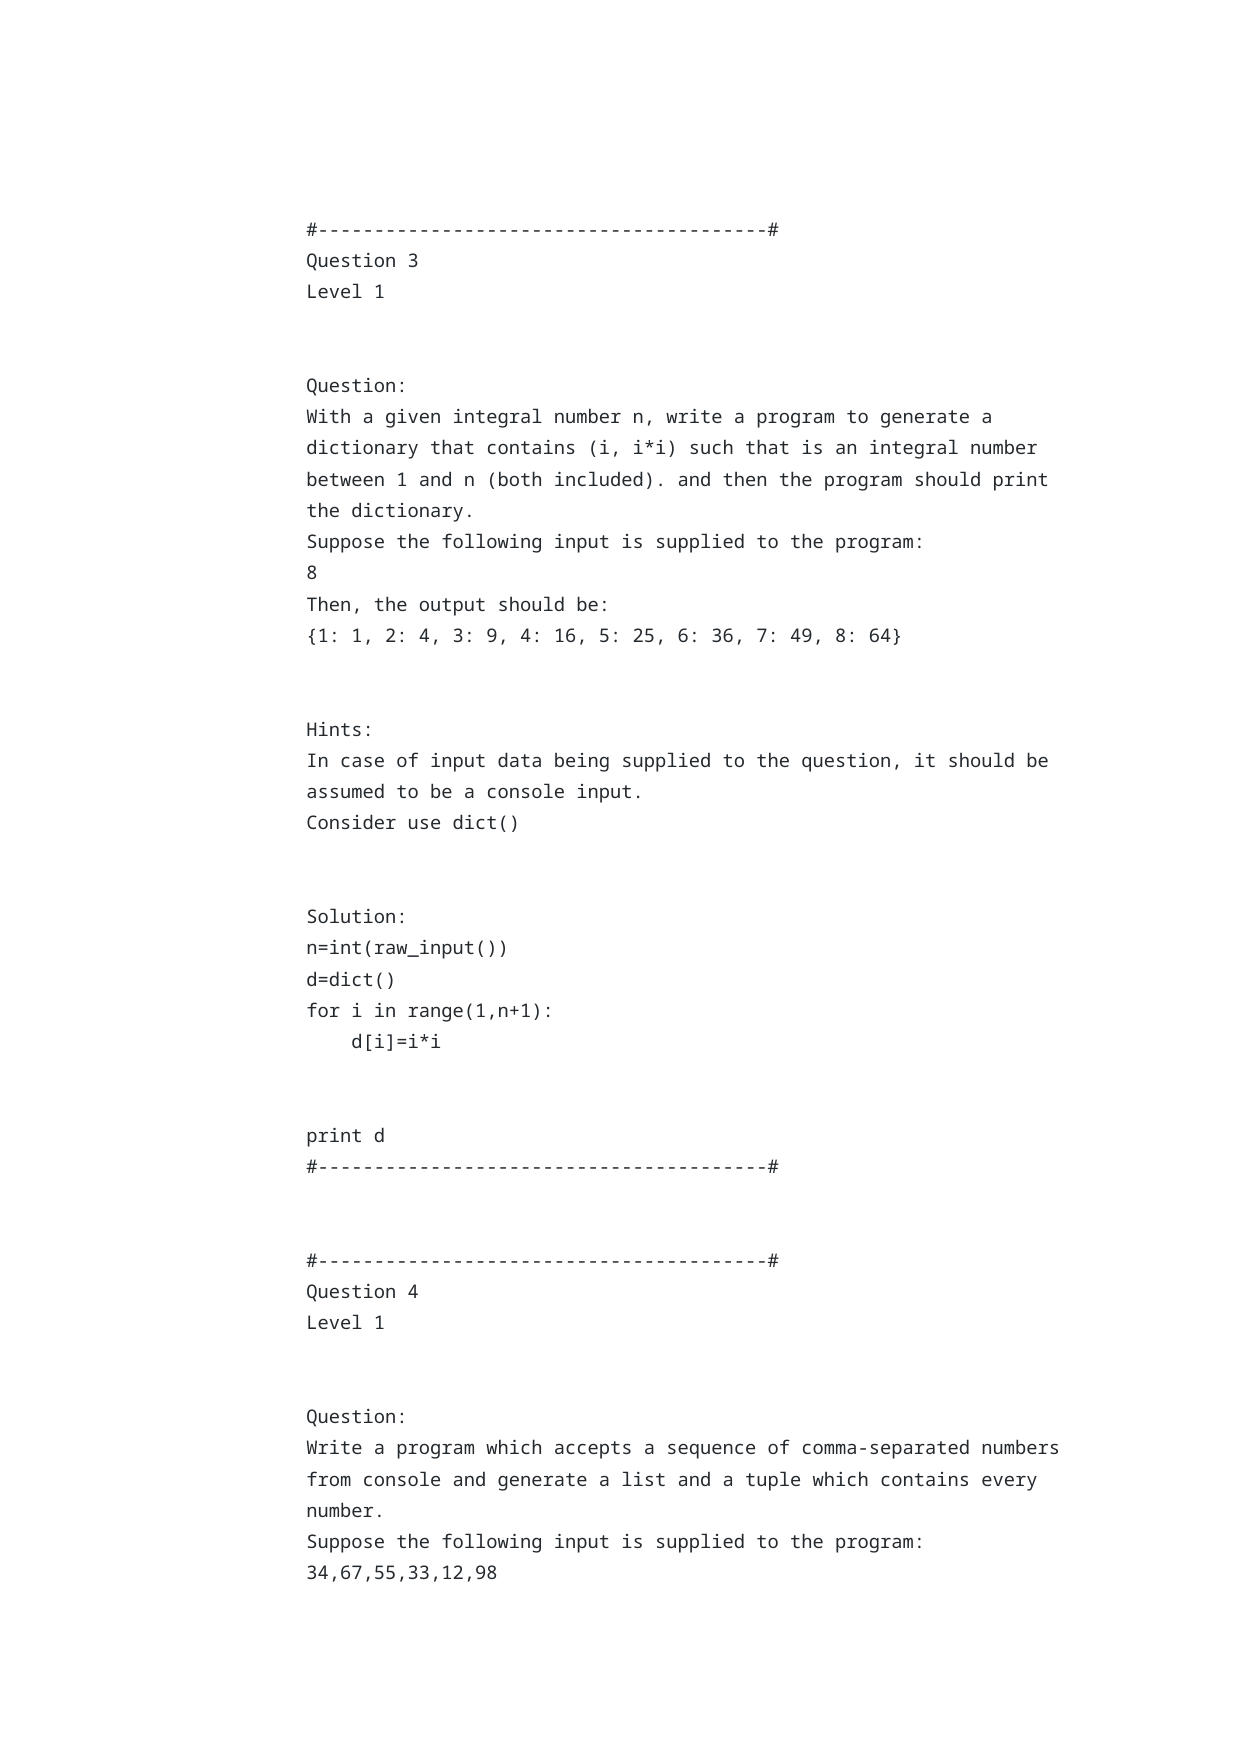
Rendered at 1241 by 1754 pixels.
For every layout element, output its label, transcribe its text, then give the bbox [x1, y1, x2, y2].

table_cell [146, 1116, 291, 1148]
table_cell [146, 273, 291, 304]
table_cell [146, 1335, 291, 1398]
table_cell [291, 835, 1091, 898]
table_cell [146, 585, 291, 616]
table_cell d[i]=i*i [291, 1023, 1091, 1054]
table_cell [146, 1554, 291, 1585]
table_cell 34,67,55,33,12,98 [291, 1554, 1091, 1585]
table_cell [146, 366, 291, 398]
table_cell [146, 898, 291, 929]
table_cell Solution: [291, 898, 1091, 929]
table_cell [291, 1335, 1091, 1398]
table_cell [146, 929, 291, 960]
table_cell #----------------------------------------# [291, 1241, 1091, 1273]
table_cell [146, 304, 291, 366]
table_cell print d [291, 1116, 1091, 1148]
table_cell #----------------------------------------# [291, 210, 1091, 241]
table_cell Then, the output should be: [291, 585, 1091, 616]
table_cell [146, 960, 291, 991]
table_cell [291, 148, 1091, 210]
table_cell [291, 304, 1091, 366]
table_cell {1: 1, 2: 4, 3: 9, 4: 16, 5: 25, 6: 36, 7: 49, 8: 64} [291, 616, 1091, 648]
table_cell [146, 1148, 291, 1179]
table_cell Question: [291, 1398, 1091, 1429]
table_cell [146, 710, 291, 741]
table_cell Write a program which accepts a sequence of comma-separated numbers from console and generate a list and a tuple which contains every number. [291, 1429, 1091, 1523]
table_cell [146, 1023, 291, 1054]
table_cell [146, 835, 291, 898]
table_cell [146, 1054, 291, 1116]
table_cell [146, 1179, 291, 1241]
table_cell [291, 1054, 1091, 1116]
table_cell [146, 1304, 291, 1335]
table_cell Consider use dict() [291, 804, 1091, 835]
table_cell [146, 1273, 291, 1304]
table_cell [146, 398, 291, 523]
table_cell n=int(raw_input()) [291, 929, 1091, 960]
table_cell [146, 804, 291, 835]
table_cell Suppose the following input is supplied to the program: [291, 523, 1091, 554]
table_cell [146, 1241, 291, 1273]
table_cell 8 [291, 554, 1091, 585]
table_cell [146, 1523, 291, 1554]
table_cell [291, 1179, 1091, 1241]
table_cell [146, 554, 291, 585]
table_cell [146, 1429, 291, 1523]
table_cell Question 4 [291, 1273, 1091, 1304]
table_cell [146, 1398, 291, 1429]
table_cell [146, 148, 291, 210]
table_cell Hints: [291, 710, 1091, 741]
table_cell Level 1 [291, 273, 1091, 304]
table_cell [146, 741, 291, 804]
table_cell Question 3 [291, 241, 1091, 273]
table_cell In case of input data being supplied to the question, it should be assumed to be a console input. [291, 741, 1091, 804]
table_cell d=dict() [291, 960, 1091, 991]
table_cell [291, 648, 1091, 710]
table_cell [146, 210, 291, 241]
table_cell for i in range(1,n+1): [291, 991, 1091, 1023]
table_cell [146, 991, 291, 1023]
table_cell Level 1 [291, 1304, 1091, 1335]
table_cell #----------------------------------------# [291, 1148, 1091, 1179]
table_cell [146, 616, 291, 648]
table_cell Suppose the following input is supplied to the program: [291, 1523, 1091, 1554]
table_cell [146, 648, 291, 710]
table_cell With a given integral number n, write a program to generate a dictionary that contains (i, i*i) such that is an integral number between 1 and n (both included). and then the program should print the dictionary. [291, 398, 1091, 523]
table_cell [146, 523, 291, 554]
table_cell Question: [291, 366, 1091, 398]
table_cell [146, 241, 291, 273]
